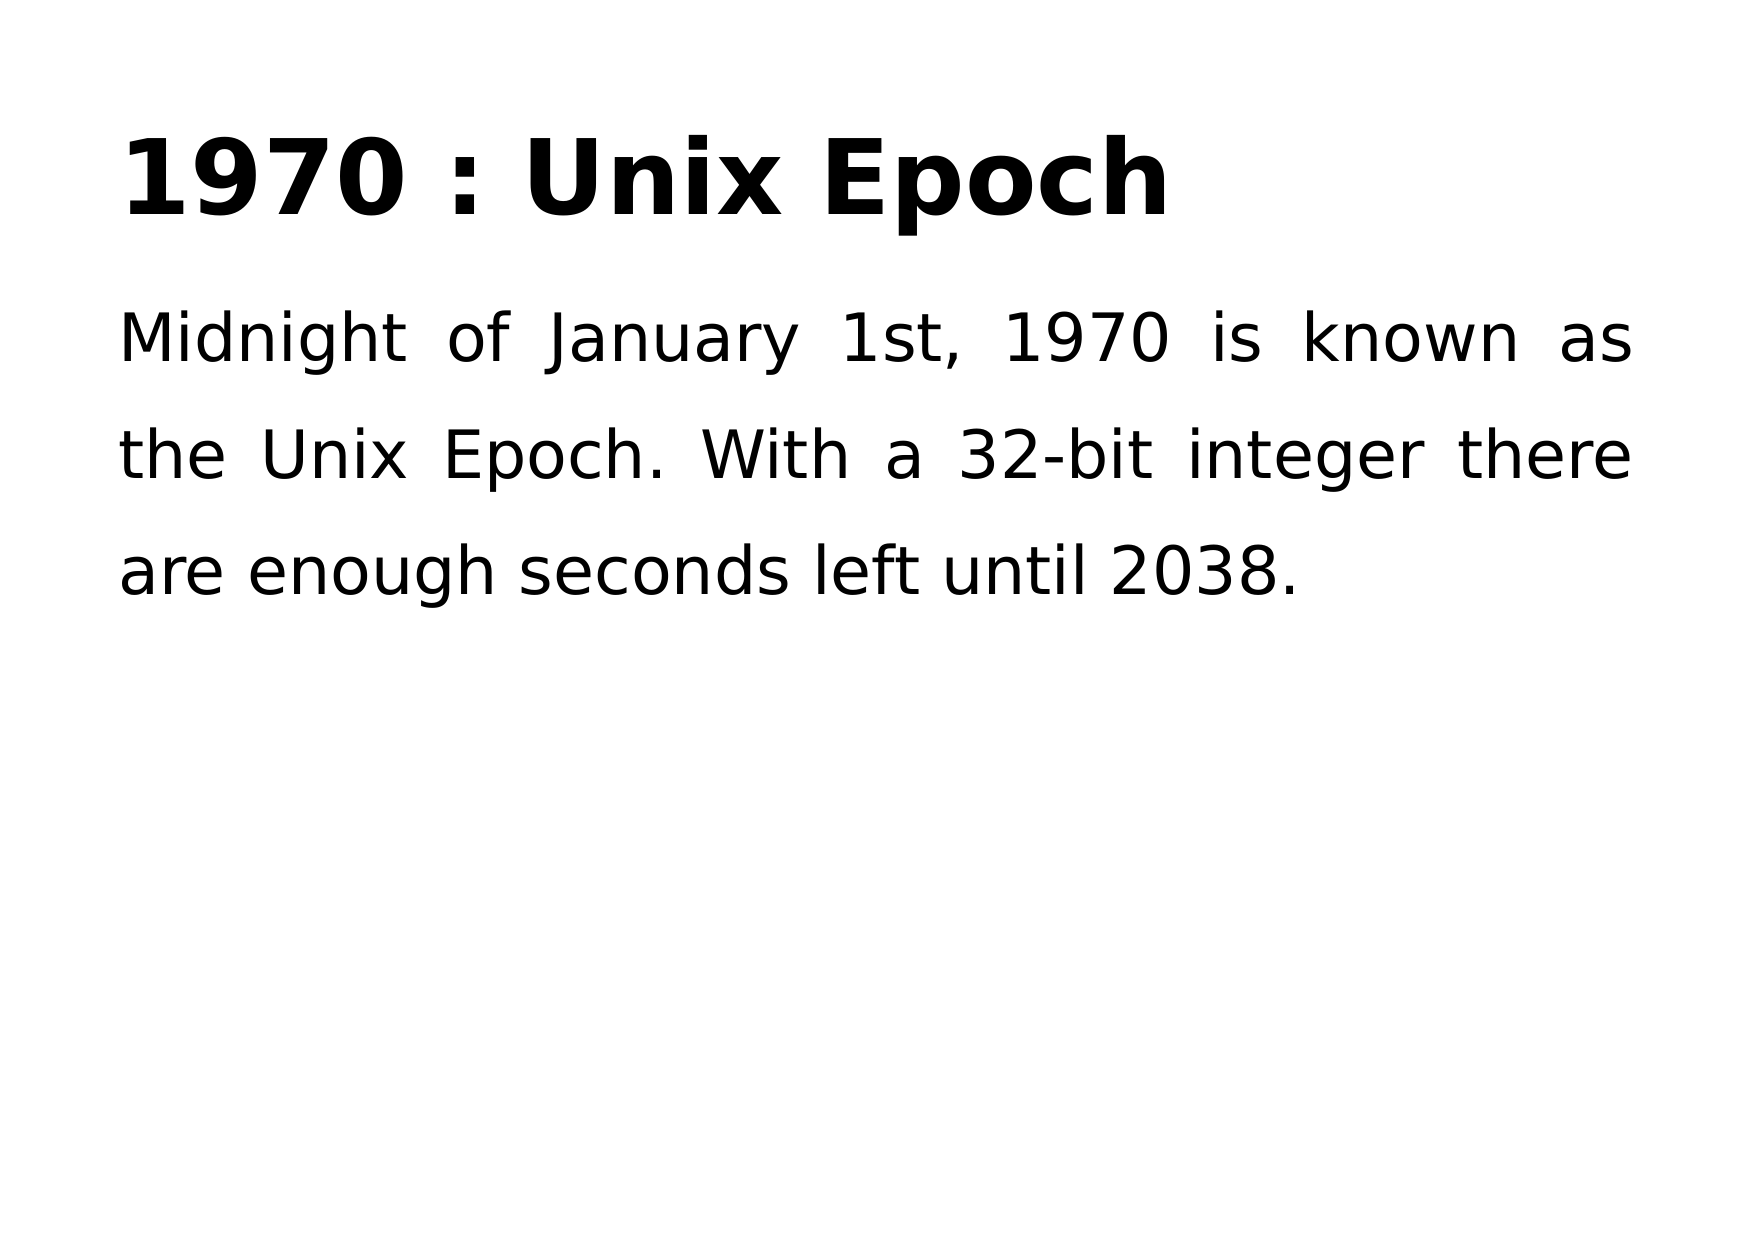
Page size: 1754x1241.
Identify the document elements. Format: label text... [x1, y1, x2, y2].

text Midnight of January 1st, 1970 is known as the Unix Epoch. With a 32-bit integer there are enough seconds left until 2038. [118, 300, 1636, 610]
text 1970 : Unix Epoch [118, 118, 1636, 239]
